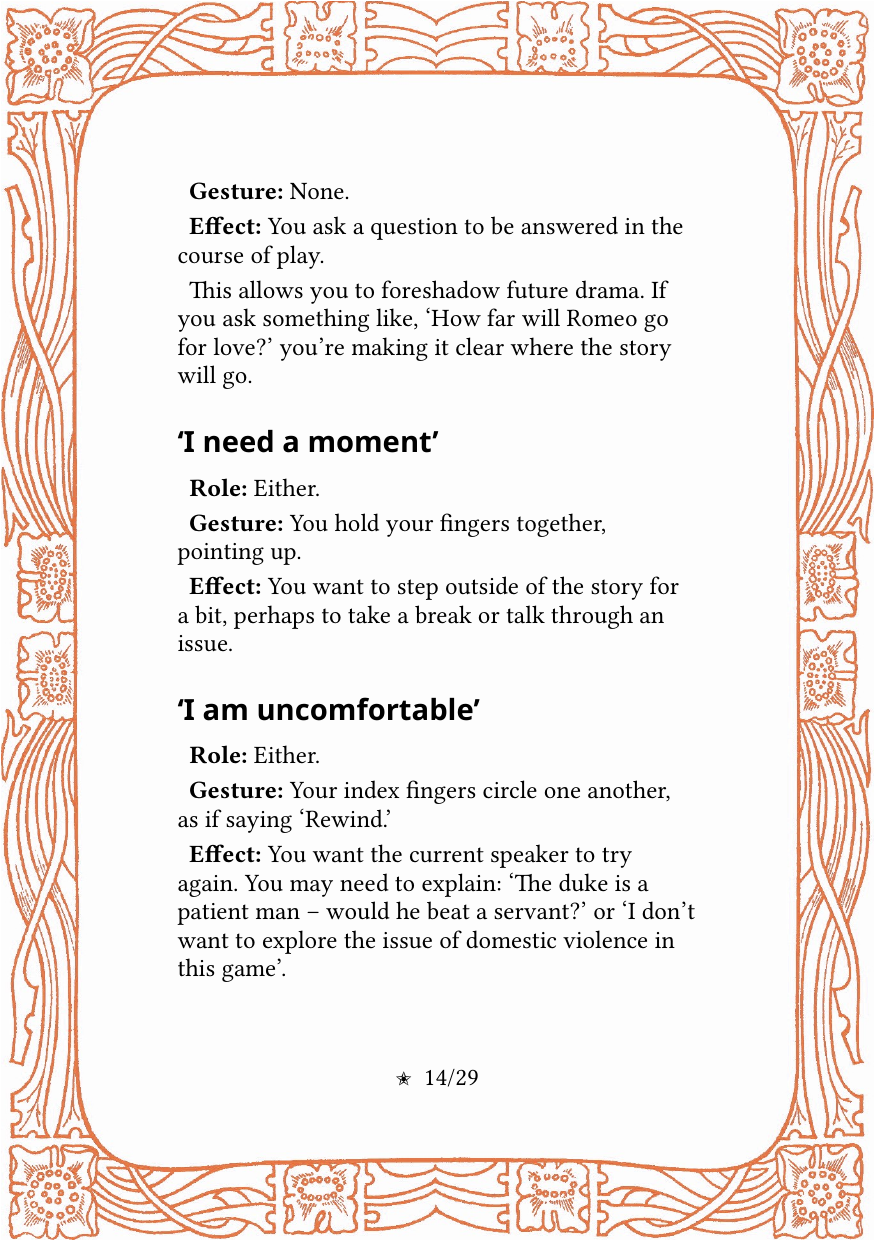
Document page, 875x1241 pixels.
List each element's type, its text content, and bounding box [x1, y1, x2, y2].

picture [1, 1, 874, 1240]
subtitle ‘I need a moment’ [177, 421, 697, 461]
text This allows you to foreshadow future drama. If you ask something like, ‘How far will Romeo go for love?’ you’re making it clear where the story will go. [177, 276, 697, 390]
text Effect: You ask a question to be answered in the course of play. [177, 212, 697, 269]
text Gesture: You hold your fingers together, pointing up. [177, 509, 697, 566]
text Role: Either. [177, 474, 697, 502]
text Gesture: None. [177, 177, 697, 206]
subtitle ‘I am uncomfortable’ [177, 689, 697, 729]
text Effect: You want to step outside of the story for a bit, perhaps to take a break or talk through an issue. [177, 572, 697, 658]
text Gesture: Your index fingers circle one another, as if saying ‘Rewind.’ [177, 776, 697, 833]
text Role: Either. [177, 741, 697, 770]
text Effect: You want the current speaker to try again. You may need to explain: ‘The duke is a patient man – would he beat a servant?’ or ‘I don’t want to explore the issue of domestic violence in this game’. [177, 840, 697, 983]
